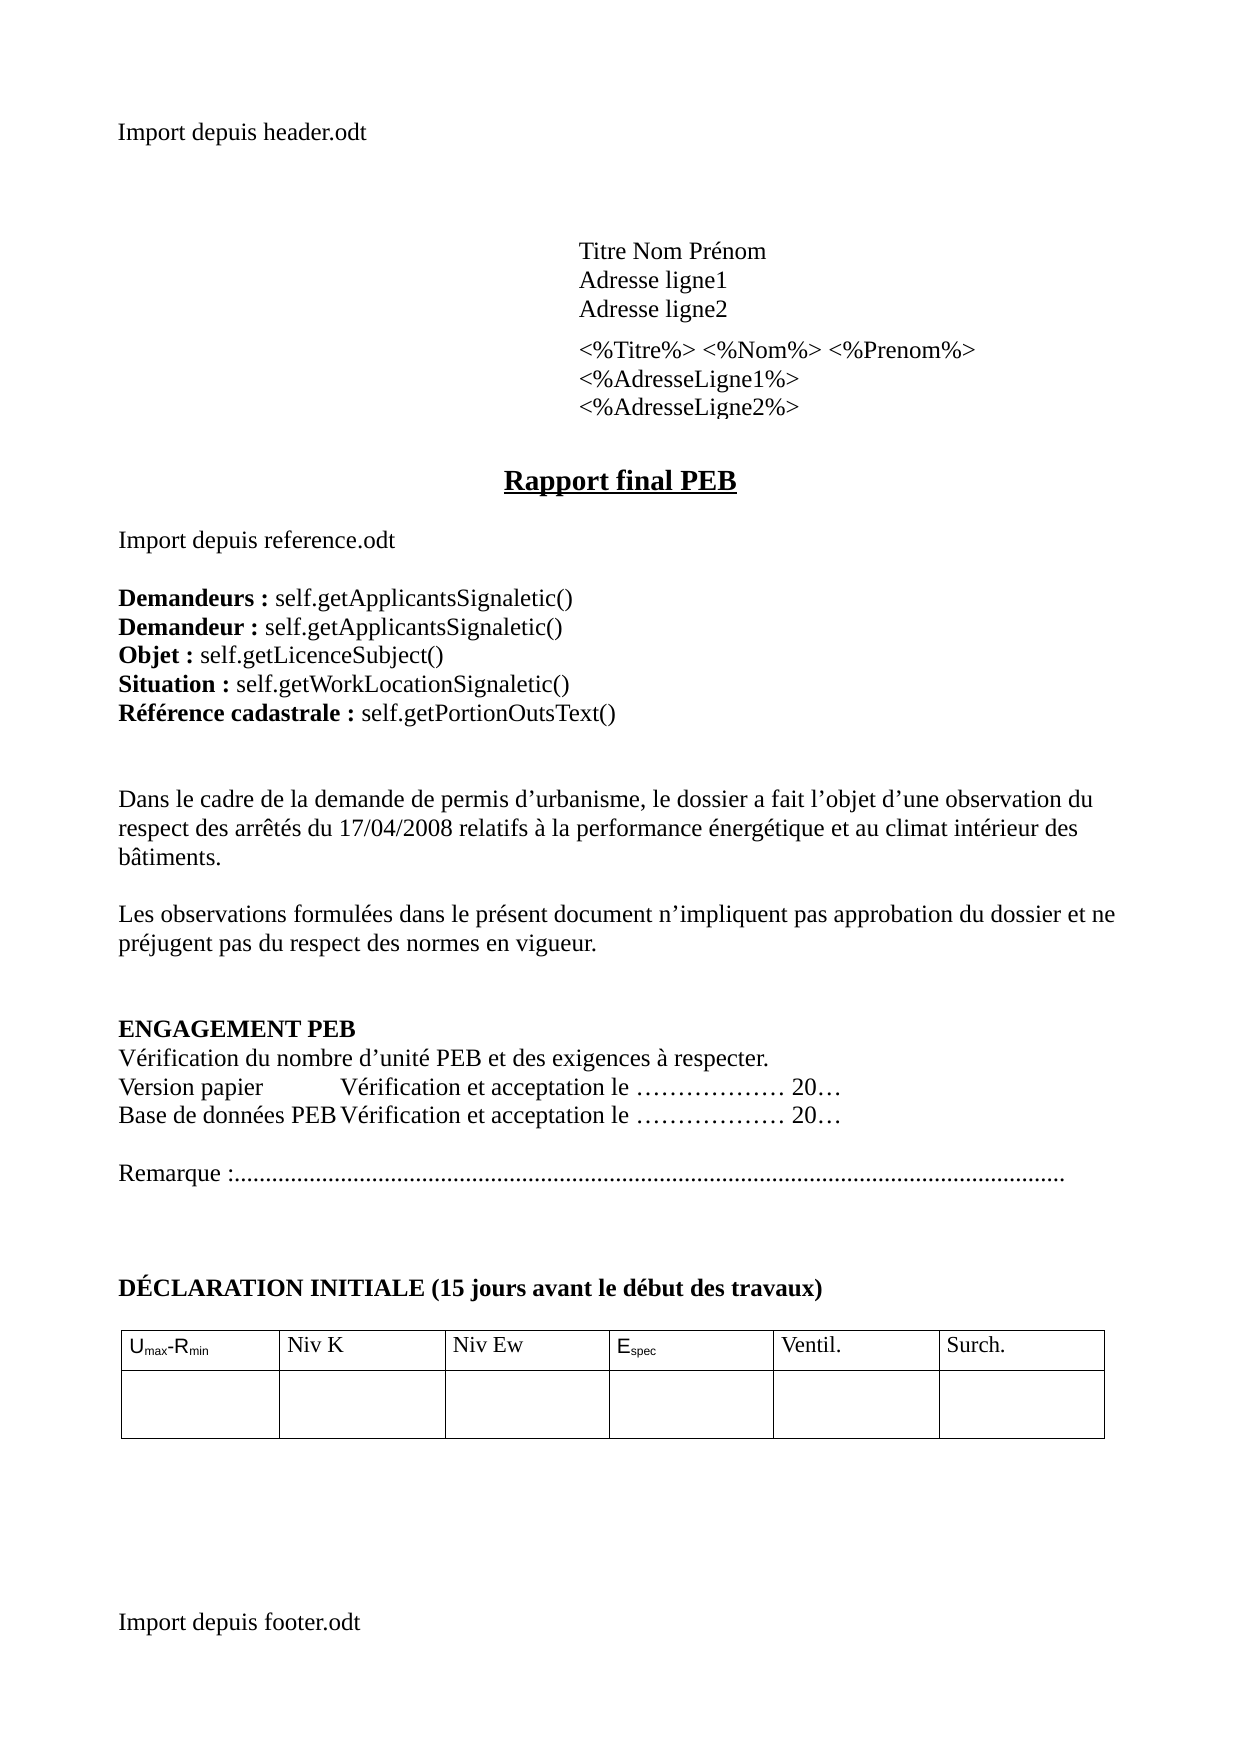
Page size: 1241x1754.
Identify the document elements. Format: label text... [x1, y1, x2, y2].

text <%Titre%> <%Nom%> <%Prenom%> <%AdresseLigne1%> <%AdresseLigne2%> [578, 335, 1112, 419]
text Les observations formulées dans le présent document n’impliquent pas approbation du dossier et ne préjugent pas du respect des normes en vigueur. [118, 899, 1122, 957]
text Version papier Vérification et acceptation le ……………… 20… [118, 1072, 1122, 1100]
table_header Surch. [940, 1331, 1104, 1370]
text Référence cadastrale : self.getPortionOutsText() [118, 698, 1122, 727]
table_cell [280, 1371, 445, 1437]
table_header Espec [610, 1331, 773, 1370]
text Demandeur : self.getApplicantsSignaletic() [118, 612, 1122, 640]
table_header Ventil. [774, 1331, 939, 1370]
text Vérification du nombre d’unité PEB et des exigences à respecter. [118, 1043, 1122, 1072]
table_cell [940, 1371, 1104, 1437]
title Déclaration initiale (15 jours avant le début des travaux) [118, 1273, 1122, 1302]
table_header Umax-Rmin [122, 1331, 279, 1370]
text Situation : self.getWorkLocationSignaletic() [118, 669, 1122, 698]
text Base de données PEB Vérification et acceptation le ……………… 20… [118, 1100, 1122, 1129]
title Rapport final PEB [118, 463, 1122, 497]
title ENGAGEMENT PEB [118, 1014, 1122, 1043]
table_cell [774, 1371, 939, 1437]
text Titre Nom Prénom Adresse ligne1 Adresse ligne2 [578, 236, 1112, 322]
table_cell [446, 1371, 609, 1437]
text Dans le cadre de la demande de permis d’urbanisme, le dossier a fait l’objet d’une observation du respect des arrêtés du 17/04/2008 relatifs à la performance énergétique et au climat intérieur des bâtiments. [118, 784, 1122, 870]
table_cell [610, 1371, 773, 1437]
table_header Niv K [280, 1331, 445, 1370]
text Remarque :..................................................................................................................................... [118, 1158, 1122, 1187]
text Demandeurs : self.getApplicantsSignaletic() [118, 583, 1122, 612]
text Import depuis header.odt [117, 117, 538, 146]
table_cell [122, 1371, 279, 1437]
text Objet : self.getLicenceSubject() [118, 640, 1122, 669]
text Import depuis reference.odt [118, 525, 1122, 554]
table_header Niv Ew [446, 1331, 609, 1370]
